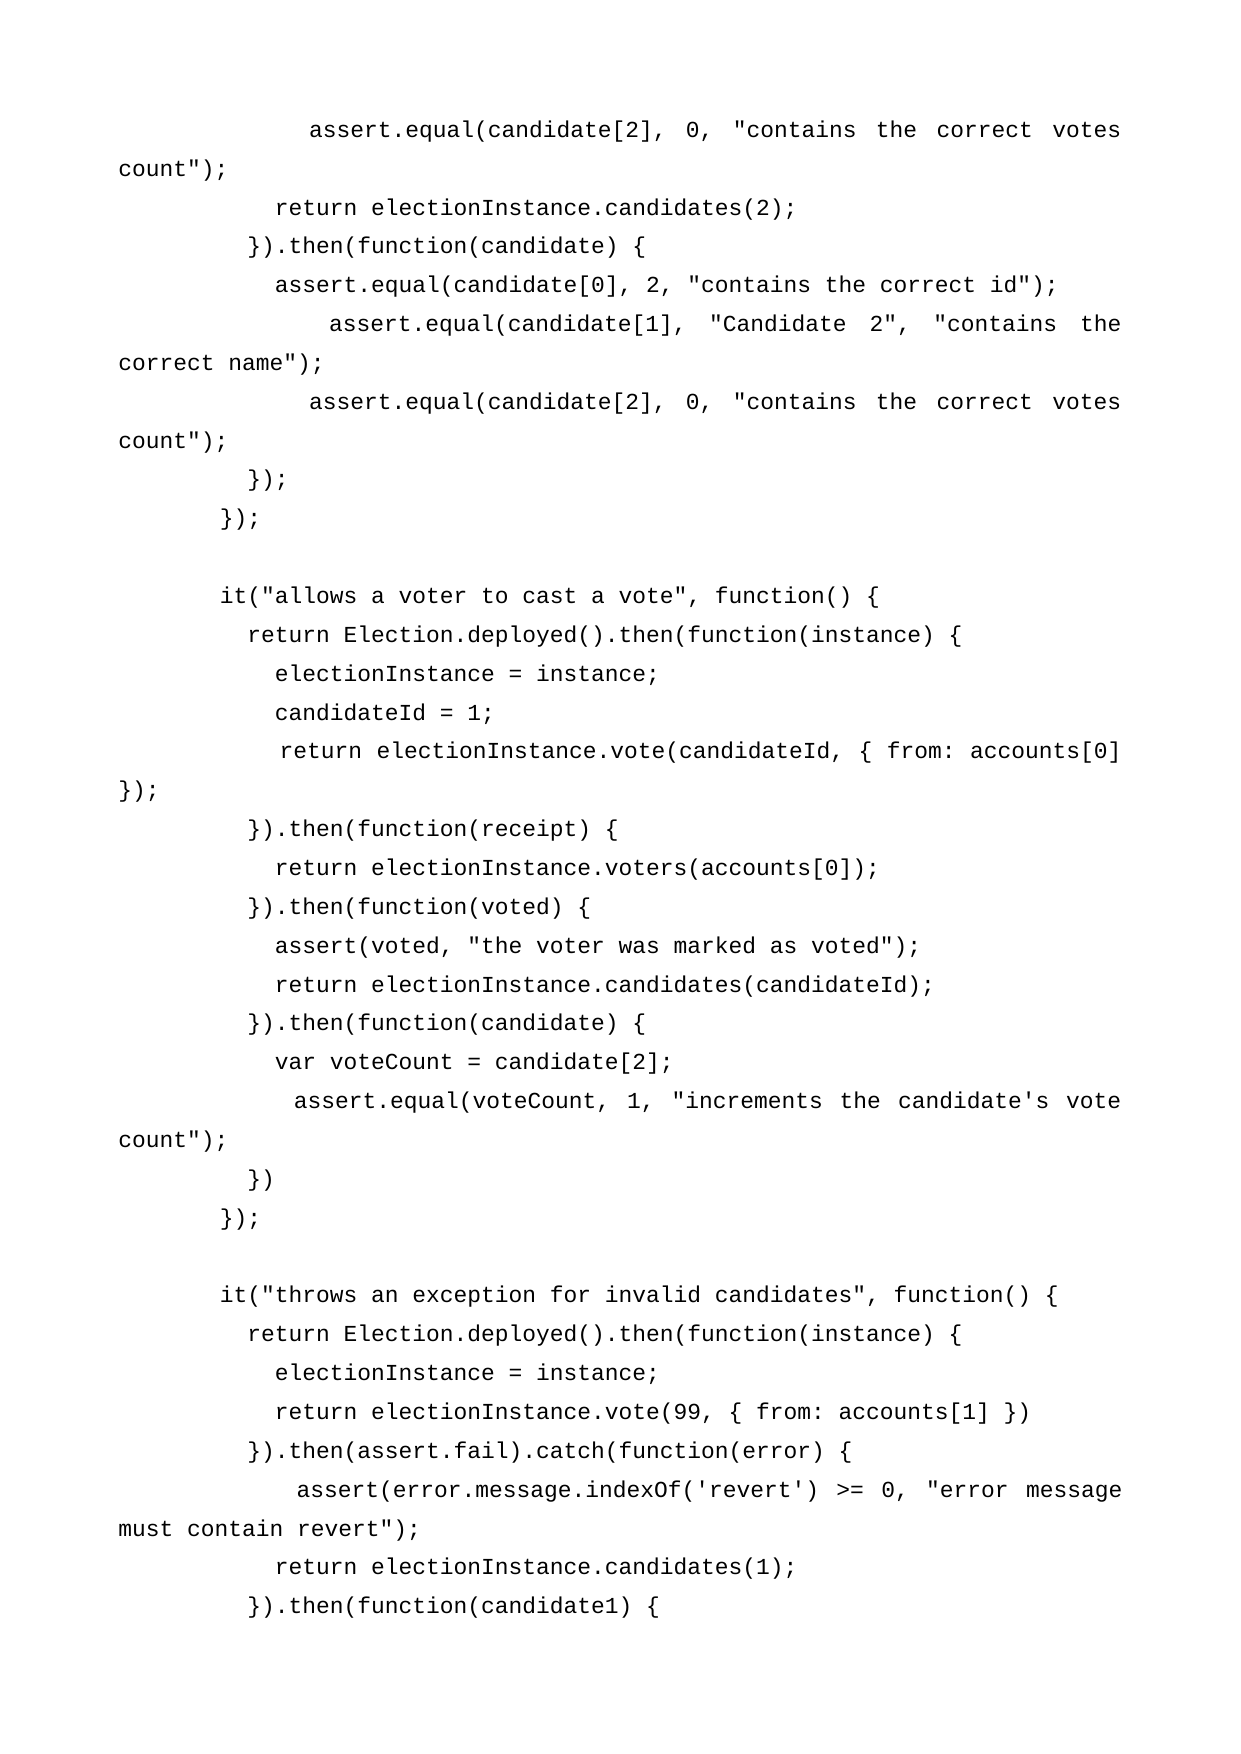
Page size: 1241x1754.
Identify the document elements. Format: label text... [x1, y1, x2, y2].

text return electionInstance.voters(accounts[0]); [118, 856, 1122, 882]
text assert(voted, "the voter was marked as voted"); [118, 934, 1122, 960]
text return Election.deployed().then(function(instance) { [118, 623, 1122, 649]
text candidateId = 1; [118, 701, 1122, 727]
text var voteCount = candidate[2]; [118, 1051, 1122, 1077]
text return Election.deployed().then(function(instance) { [118, 1323, 1122, 1348]
text it("throws an exception for invalid candidates", function() { [118, 1284, 1122, 1310]
text }).then(function(receipt) { [118, 817, 1122, 843]
text assert.equal(voteCount, 1, "increments the candidate's vote count"); [118, 1089, 1122, 1154]
text assert.equal(candidate[2], 0, "contains the correct votes count"); [118, 118, 1122, 183]
text it("allows a voter to cast a vote", function() { [118, 584, 1122, 610]
text return electionInstance.vote(99, { from: accounts[1] }) [118, 1400, 1122, 1426]
text }); [118, 468, 1122, 494]
text }).then(function(candidate) { [118, 235, 1122, 261]
text return electionInstance.vote(candidateId, { from: accounts[0] }); [118, 740, 1122, 804]
text electionInstance = instance; [118, 662, 1122, 688]
text assert(error.message.indexOf('revert') >= 0, "error message must contain revert"); [118, 1478, 1122, 1543]
text }); [118, 507, 1122, 533]
text assert.equal(candidate[0], 2, "contains the correct id"); [118, 273, 1122, 299]
text }).then(function(candidate1) { [118, 1594, 1122, 1621]
text return electionInstance.candidates(candidateId); [118, 973, 1122, 999]
text assert.equal(candidate[1], "Candidate 2", "contains the correct name"); [118, 312, 1122, 377]
text }).then(function(candidate) { [118, 1012, 1122, 1038]
text }) [118, 1167, 1122, 1193]
text }).then(function(voted) { [118, 895, 1122, 921]
text return electionInstance.candidates(1); [118, 1556, 1122, 1582]
text electionInstance = instance; [118, 1361, 1122, 1387]
text assert.equal(candidate[2], 0, "contains the correct votes count"); [118, 390, 1122, 455]
text }); [118, 1206, 1122, 1232]
text }).then(assert.fail).catch(function(error) { [118, 1439, 1122, 1465]
text return electionInstance.candidates(2); [118, 196, 1122, 222]
